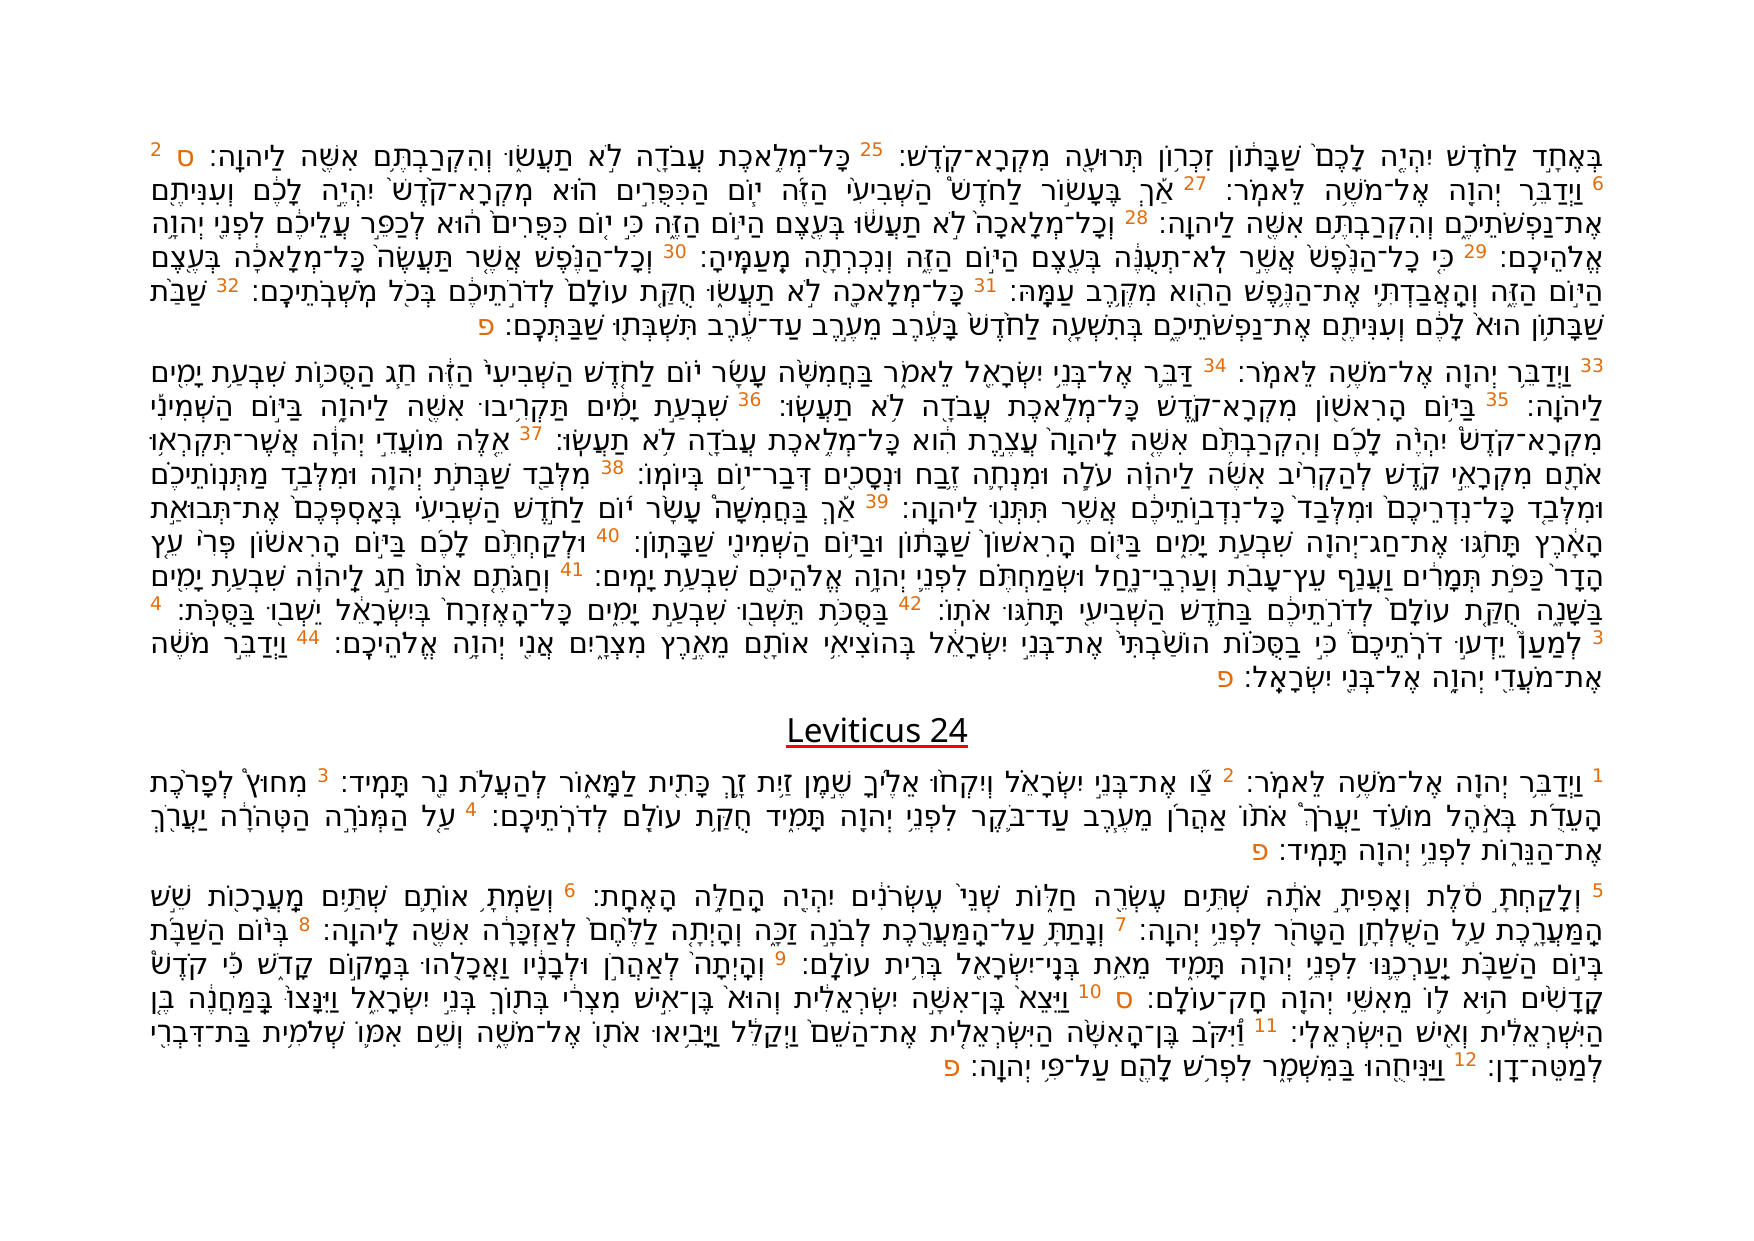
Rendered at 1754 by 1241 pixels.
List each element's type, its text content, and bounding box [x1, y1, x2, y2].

text Leviticus 24 [150, 707, 1604, 753]
text 9 וַיְדַבֵּ֥ר יְהוָ֖ה אֶל־מֹשֶׁ֥ה לֵּאמֹֽר׃ ‬‬‬10 דַּבֵּ֞ר אֶל־בְּנֵ֤י יִשְׂרָאֵל֙ וְאָמַרְתָּ֣ אֲלֵהֶ֔ם כִּֽי־תָבֹ֣אוּ אֶל־הָאָ֗רֶץ אֲשֶׁ֤ר אֲנִי֙ נֹתֵ֣ן לָכֶ֔ם וּקְצַרְתֶּ֖ם אֶת־קְצִירָ֑הּ וַהֲבֵאתֶ֥ם אֶת־עֹ֛מֶר רֵאשִׁ֥ית קְצִירְכֶ֖ם אֶל־הַכֹּהֵֽן׃ ‬‬‬11 וְהֵנִ֧יף אֶת־הָעֹ֛מֶר לִפְנֵ֥י יְהוָ֖ה לִֽרְצֹנְכֶ֑ם מִֽמָּחֳרַת֙ הַשַּׁבָּ֔ת יְנִיפֶ֖נּוּ הַכֹּהֵֽן׃ ‬‬‬12 וַעֲשִׂיתֶ֕ם בְּי֥וֹם הֲנִֽיפְכֶ֖ם אֶת־הָעֹ֑מֶר כֶּ֣בֶשׂ תָּמִ֧ים בֶּן־שְׁנָת֛וֹ לְעֹלָ֖ה לַיהוָֽה׃ ‬‬‬13 וּמִנְחָתוֹ֩ שְׁנֵ֨י עֶשְׂרֹנִ֜ים סֹ֣לֶת בְּלוּלָ֥ה בַשֶּׁ֛מֶן אִשֶּׁ֥ה לַיהוָ֖ה רֵ֣יחַ נִיחֹ֑חַ וְנִסְכֹּ֥ה יַ֖יִן רְבִיעִ֥ת הַהִֽין׃ ‬‬‬14 וְלֶחֶם֩ וְקָלִ֨י וְכַרְמֶ֜ל לֹ֣א תֹֽאכְל֗וּ עַד־עֶ֙צֶם֙ הַיּ֣וֹם הַזֶּ֔ה עַ֚ד הֲבִ֣יאֲכֶ֔ם אֶת־קָרְבַּ֖ן אֱלֹהֵיכֶ֑ם חֻקַּ֤ת עוֹלָם֙ לְדֹרֹ֣תֵיכֶ֔ם בְּכֹ֖ל מֹשְׁבֹֽתֵיכֶֽם׃ ס ‬‬‬15 וּסְפַרְתֶּ֤ם לָכֶם֙ מִמָּחֳרַ֣ת הַשַּׁבָּ֔ת מִיּוֹם֙ הֲבִ֣יאֲכֶ֔ם אֶת־עֹ֖מֶר הַתְּנוּפָ֑ה שֶׁ֥בַע שַׁבָּת֖וֹת תְּמִימֹ֥ת תִּהְיֶֽינָה׃ ‬‬‬16 עַ֣ד מִֽמָּחֳרַ֤ת הַשַּׁבָּת֙ הַשְּׁבִיעִ֔ת תִּסְפְּר֖וּ חֲמִשִּׁ֣ים י֑וֹם וְהִקְרַבְתֶּ֛ם מִנְחָ֥ה חֲדָשָׁ֖ה לַיהוָֽה׃ ‬‬‬17 מִמּוֹשְׁבֹ֨תֵיכֶ֜ם תָּבִ֣יאּוּ ׀ לֶ֣חֶם תְּנוּפָ֗ה שְׁ֚תַּיִם שְׁנֵ֣י עֶשְׂרֹנִ֔ים סֹ֣לֶת תִּהְיֶ֔ינָה חָמֵ֖ץ תֵּאָפֶ֑ינָה בִּכּוּרִ֖ים לֽ͏ַיהוָֽה׃ ‬‬‬18 וְהִקְרַבְתֶּ֣ם עַל־הַלֶּ֗חֶם שִׁבְעַ֨ת כְּבָשִׂ֤ים תְּמִימִם֙ בְּנֵ֣י שָׁנָ֔ה וּפַ֧ר בֶּן־בָּקָ֛ר אֶחָ֖ד וְאֵילִ֣ם שְׁנָ֑יִם יִהְי֤וּ עֹלָה֙ לַֽיהוָ֔ה וּמִנְחָתָם֙ וְנִסְכֵּיהֶ֔ם אִשֵּׁ֥ה רֵֽיחַ־נִיחֹ֖חַ לַיהוָֽה׃ ‬‬‬19 וַעֲשִׂיתֶ֛ם שְׂעִיר־עִזִּ֥ים אֶחָ֖ד לְחַטָּ֑את וּשְׁנֵ֧י כְבָשִׂ֛ים בְּנֵ֥י שָׁנָ֖ה לְזֶ֥בַח שְׁלָמִֽים׃ ‬‬‬20 וְהֵנִ֣יף הַכֹּהֵ֣ן ׀ אֹתָ֡ם עַל֩ לֶ֨חֶם הַבִּכּוּרִ֤ים תְּנוּפָה֙ לִפְנֵ֣י יְהוָ֔ה עַל־שְׁנֵ֖י כְּבָשִׂ֑ים קֹ֛דֶשׁ יִהְי֥וּ לַיהוָ֖ה לַכֹּהֵֽן׃ ‬‬‬21 וּקְרָאתֶ֞ם בְּעֶ֣צֶם ׀ הַיּ֣וֹם הַזֶּ֗ה מִֽקְרָא־קֹ֙דֶשׁ֙ יִהְיֶ֣ה לָכֶ֔ם כָּל־מְלֶ֥אכֶת עֲבֹדָ֖ה לֹ֣א תַעֲשׂ֑וּ חֻקַּ֥ת עוֹלָ֛ם בְּכָל־מוֹשְׁבֹ֥תֵיכֶ֖ם לְדֹרֹֽתֵיכֶֽם׃ ‬‬‬22 וּֽבְקֻצְרְכֶ֞ם אֶת־קְצִ֣יר אַרְצְכֶ֗ם לֹֽא־תְכַלֶּ֞ה פְּאַ֤ת שָֽׂדְךָ֙ בְּקֻצְרֶ֔ךָ וְלֶ֥קֶט קְצִירְךָ֖ לֹ֣א תְלַקֵּ֑ט לֶֽעָנִ֤י וְלַגֵּר֙ תַּעֲזֹ֣ב אֹתָ֔ם אֲנִ֖י יְהוָ֥ה אֱלֹהֵיכֶֽם׃ ס ‬‬‬23 וַיְדַבֵּ֥ר יְהוָ֖ה אֶל־מֹשֶׁ֥ה לֵּאמֹֽר׃ ‬‬‬24 דַּבֵּ֛ר אֶל־בְּנֵ֥י יִשְׂרָאֵ֖ל לֵאמֹ֑ר בַּחֹ֨דֶשׁ הַשְּׁבִיעִ֜י בְּאֶחָ֣ד לַחֹ֗דֶשׁ יִהְיֶ֤ה לָכֶם֙ שַׁבָּת֔וֹן זִכְר֥וֹן תְּרוּעָ֖ה מִקְרָא־קֹֽדֶשׁ׃ ‬‬‬25 כָּל־מְלֶ֥אכֶת עֲבֹדָ֖ה לֹ֣א תַעֲשׂ֑וּ וְהִקְרַבְתֶּ֥ם אִשֶּׁ֖ה לַיהוָֽה׃ ס ‬‬‬26 וַיְדַבֵּ֥ר יְהוָ֖ה אֶל־מֹשֶׁ֥ה לֵּאמֹֽר׃ ‬‬‬27 אַ֡ךְ בֶּעָשׂ֣וֹר לַחֹדֶשׁ֩ הַשְּׁבִיעִ֨י הַזֶּ֜ה י֧וֹם הַכִּפֻּרִ֣ים ה֗וּא מִֽקְרָא־קֹ֙דֶשׁ֙ יִהְיֶ֣ה לָכֶ֔ם וְעִנִּיתֶ֖ם אֶת־נַפְשֹׁתֵיכֶ֑ם וְהִקְרַבְתֶּ֥ם אִשֶּׁ֖ה לַיהוָֽה׃ ‬‬‬28 וְכָל־מְלָאכָה֙ לֹ֣א תַעֲשׂ֔וּ בְּעֶ֖צֶם הַיּ֣וֹם הַזֶּ֑ה כִּ֣י י֤וֹם כִּפֻּרִים֙ ה֔וּא לְכַפֵּ֣ר עֲלֵיכֶ֔ם לִפְנֵ֖י יְהוָ֥ה אֱלֹהֵיכֶֽם׃ ‬‬‬29 כִּ֤י כָל־הַנֶּ֙פֶשׁ֙ אֲשֶׁ֣ר לֹֽא־תְעֻנֶּ֔ה בְּעֶ֖צֶם הַיּ֣וֹם הַזֶּ֑ה וְנִכְרְתָ֖ה מֵֽעַמֶּֽיהָ׃ ‬‬‬30 וְכָל־הַנֶּ֗פֶשׁ אֲשֶׁ֤ר תַּעֲשֶׂה֙ כָּל־מְלָאכָ֔ה בְּעֶ֖צֶם הַיּ֣וֹם הַזֶּ֑ה וְהַֽאֲבַדְתִּ֛י אֶת־הַנֶּ֥פֶשׁ הַהִ֖וא מִקֶּ֥רֶב עַמָּֽהּ׃ ‬‬‬31 כָּל־מְלָאכָ֖ה לֹ֣א תַעֲשׂ֑וּ חֻקַּ֤ת עוֹלָם֙ לְדֹרֹ֣תֵיכֶ֔ם בְּכֹ֖ל מֹֽשְׁבֹֽתֵיכֶֽם׃ ‬‬‬32 שַׁבַּ֨ת שַׁבָּת֥וֹן הוּא֙ לָכֶ֔ם וְעִנִּיתֶ֖ם אֶת־נַפְשֹׁתֵיכֶ֑ם בְּתִשְׁעָ֤ה לַחֹ֙דֶשׁ֙ בָּעֶ֔רֶב מֵעֶ֣רֶב עַד־עֶ֔רֶב תִּשְׁבְּת֖וּ שַׁבַּתְּכֶֽם׃ פ ‬‬‬‬‬‬‬‬‬‬‬‬‬‬‬‬‬‬‬‬‬‬‬‬‬‬‬ [150, 139, 1604, 343]
text 5 וְלָקַחְתָּ֣ סֹ֔לֶת וְאָפִיתָ֣ אֹתָ֔הּ שְׁתֵּ֥ים עֶשְׂרֵ֖ה חַלּ֑וֹת שְׁנֵי֙ עֶשְׂרֹנִ֔ים יִהְיֶ֖ה הַֽחַלָּ֥ה הָאֶחָֽת׃ ‬‬‬6 וְשַׂמְתָּ֥ אוֹתָ֛ם שְׁתַּ֥יִם מַֽעֲרָכ֖וֹת שֵׁ֣שׁ הַֽמַּעֲרָ֑כֶת עַ֛ל הַשֻּׁלְחָ֥ן הַטָּהֹ֖ר לִפְנֵ֥י יְהוָֽה׃ ‬‬‬7 וְנָתַתָּ֥ עַל־הַֽמַּעֲרֶ֖כֶת לְבֹנָ֣ה זַכָּ֑ה וְהָיְתָ֤ה לַלֶּ֙חֶם֙ לְאַזְכָּרָ֔ה אִשֶּׁ֖ה לַֽיהוָֽה׃ ‬‬‬8 בְּי֨וֹם הַשַּׁבָּ֜ת בְּי֣וֹם הַשַּׁבָּ֗ת יַֽעַרְכֶ֛נּוּ לִפְנֵ֥י יְהוָ֖ה תָּמִ֑יד מֵאֵ֥ת בְּנֵֽי־יִשְׂרָאֵ֖ל בְּרִ֥ית עוֹלָֽם׃ ‬‬‬9 וְהָֽיְתָה֙ לְאַהֲרֹ֣ן וּלְבָנָ֔יו וַאֲכָלֻ֖הוּ בְּמָק֣וֹם קָדֹ֑שׁ כִּ֡י קֹדֶשׁ֩ קֽ͏ָדָשִׁ֨ים ה֥וּא ל֛וֹ מֵאִשֵּׁ֥י יְהוָ֖ה חָק־עוֹלָֽם׃ ס ‬‬‬10 וַיֵּצֵא֙ בֶּן־אִשָּׁ֣ה יִשְׂרְאֵלִ֔ית וְהוּא֙ בֶּן־אִ֣ישׁ מִצְרִ֔י בְּת֖וֹךְ בְּנֵ֣י יִשְׂרָאֵ֑ל וַיִּנָּצוּ֙ בַּֽמַּחֲנֶ֔ה בֶּ֚ן הַיִּשְׁרְאֵלִ֔ית וְאִ֖ישׁ הַיִּשְׂרְאֵלִֽי׃ ‬‬‬11 וַ֠יִּקֹּב בֶּן־הָֽאִשָּׁ֨ה הַיִּשְׂרְאֵלִ֤ית אֶת־הַשֵּׁם֙ וַיְקַלֵּ֔ל וַיָּבִ֥יאוּ אֹת֖וֹ אֶל־מֹשֶׁ֑ה וְשֵׁ֥ם אִמּ֛וֹ שְׁלֹמִ֥ית בַּת־דִּבְרִ֖י לְמַטֵּה־דָֽן׃ ‬‬‬12 וַיַּנִּיחֻ֖הוּ בַּמִּשְׁמָ֑ר לִפְרֹ֥שׁ לָהֶ֖ם עַל־פִּ֥י יְהוָֽה׃ פ ‬‬‬‬‬‬‬‬‬‬‬ [150, 879, 1604, 1083]
text 33 וַיְדַבֵּ֥ר יְהוָ֖ה אֶל־מֹשֶׁ֥ה לֵּאמֹֽר׃ ‬‬‬34 דַּבֵּ֛ר אֶל־בְּנֵ֥י יִשְׂרָאֵ֖ל לֵאמֹ֑ר בַּחֲמִשָּׁ֨ה עָשָׂ֜ר י֗וֹם לַחֹ֤דֶשׁ הַשְּׁבִיעִי֙ הַזֶּ֔ה חַ֧ג הַסֻּכּ֛וֹת שִׁבְעַ֥ת יָמִ֖ים לַיהֹוָֽה׃ ‬‬‬35 בַּיּ֥וֹם הָרִאשׁ֖וֹן מִקְרָא־קֹ֑דֶשׁ כָּל־מְלֶ֥אכֶת עֲבֹדָ֖ה לֹ֥א תַעֲשֽׂוּ׃ ‬‬‬36 שִׁבְעַ֣ת יָמִ֔ים תַּקְרִ֥יבוּ אִשֶּׁ֖ה לַיהוָ֑ה בַּיּ֣וֹם הַשְּׁמִינִ֡י מִקְרָא־קֹדֶשׁ֩ יִהְיֶ֨ה לָכֶ֜ם וְהִקְרַבְתֶּ֨ם אִשֶּׁ֤ה לַֽיהוָה֙ עֲצֶ֣רֶת הִ֔וא כָּל־מְלֶ֥אכֶת עֲבֹדָ֖ה לֹ֥א תַעֲשֽׂוּ׃ ‬‬‬37 אֵ֚לֶּה מוֹעֲדֵ֣י יְהוָ֔ה אֲשֶׁר־תִּקְרְא֥וּ אֹתָ֖ם מִקְרָאֵ֣י קֹ֑דֶשׁ לְהַקְרִ֨יב אִשֶּׁ֜ה לַיהוָ֗ה עֹלָ֧ה וּמִנְחָ֛ה זֶ֥בַח וּנְסָכִ֖ים דְּבַר־י֥וֹם בְּיוֹמֽוֹ׃ ‬‬‬38 מִלְּבַ֖ד שַׁבְּתֹ֣ת יְהוָ֑ה וּמִלְּבַ֣ד מַתְּנֽוֹתֵיכֶ֗ם וּמִלְּבַ֤ד כָּל־נִדְרֵיכֶם֙ וּמִלְּבַד֙ כָּל־נִדְב֣וֹתֵיכֶ֔ם אֲשֶׁ֥ר תִּתְּנ֖וּ לַיהוָֽה׃ ‬‬‬39 אַ֡ךְ בַּחֲמִשָּׁה֩ עָשָׂ֨ר י֜וֹם לַחֹ֣דֶשׁ הַשְּׁבִיעִ֗י בְּאָסְפְּכֶם֙ אֶת־תְּבוּאַ֣ת הָאָ֔רֶץ תָּחֹ֥גּוּ אֶת־חַג־יְהוָ֖ה שִׁבְעַ֣ת יָמִ֑ים בַּיּ֤וֹם הָֽרִאשׁוֹן֙ שַׁבָּת֔וֹן וּבַיּ֥וֹם הַשְּׁמִינִ֖י שַׁבָּתֽוֹן׃ ‬‬‬40 וּלְקַחְתֶּ֨ם לָכֶ֜ם בַּיּ֣וֹם הָרִאשׁ֗וֹן פְּרִ֨י עֵ֤ץ הָדָר֙ כַּפֹּ֣ת תְּמָרִ֔ים וַעֲנַ֥ף עֵץ־עָבֹ֖ת וְעַרְבֵי־נָ֑חַל וּשְׂמַחְתֶּ֗ם לִפְנֵ֛י יְהוָ֥ה אֱלֹהֵיכֶ֖ם שִׁבְעַ֥ת יָמִֽים׃ ‬‬‬41 וְחַגֹּתֶ֤ם אֹתוֹ֙ חַ֣ג לַֽיהוָ֔ה שִׁבְעַ֥ת יָמִ֖ים בַּשָּׁנָ֑ה חֻקַּ֤ת עוֹלָם֙ לְדֹרֹ֣תֵיכֶ֔ם בַּחֹ֥דֶשׁ הַשְּׁבִיעִ֖י תָּחֹ֥גּוּ אֹתֽוֹ׃ ‬‬‬42 בַּסֻּכֹּ֥ת תֵּשְׁב֖וּ שִׁבְעַ֣ת יָמִ֑ים כָּל־הָֽאֶזְרָח֙ בְּיִשְׂרָאֵ֔ל יֵשְׁב֖וּ בַּסֻּכֹּֽת׃ ‬‬‬43 לְמַעַן֮ יֵדְע֣וּ דֹרֹֽתֵיכֶם֒ כִּ֣י בַסֻּכּ֗וֹת הוֹשַׁ֙בְתִּי֙ אֶת־בְּנֵ֣י יִשְׂרָאֵ֔ל בְּהוֹצִיאִ֥י אוֹתָ֖ם מֵאֶ֣רֶץ מִצְרָ֑יִם אֲנִ֖י יְהוָ֥ה אֱלֹהֵיכֶֽם׃ ‬‬‬44 וַיְדַבֵּ֣ר מֹשֶׁ֔ה אֶת־מֹעֲדֵ֖י יְהוָ֑ה אֶל־בְּנֵ֖י יִשְׂרָאֵֽל׃ פ ‬‬‬‬‬‬‬‬‬‬‬‬‬‬‬ [150, 355, 1604, 695]
text 1 וַיְדַבֵּ֥ר יְהוָ֖ה אֶל־מֹשֶׁ֥ה לֵּאמֹֽר׃ 2 צַ֞ו אֶת־בְּנֵ֣י יִשְׂרָאֵ֗ל וְיִקְח֨וּ אֵלֶ֜יךָ שֶׁ֣מֶן זַ֥יִת זָ֛ךְ כָּתִ֖ית לַמָּא֑וֹר לְהַעֲלֹ֥ת נֵ֖ר תָּמִֽיד׃ ‬‬‬3 מִחוּץ֩ לְפָרֹ֨כֶת הָעֵדֻ֜ת בְּאֹ֣הֶל מוֹעֵ֗ד יַעֲרֹךְ֩ אֹת֨וֹ אַהֲרֹ֜ן מֵעֶ֧רֶב עַד־בֹּ֛קֶר לִפְנֵ֥י יְהוָ֖ה תָּמִ֑יד חֻקַּ֥ת עוֹלָ֖ם לְדֹרֹֽתֵיכֶֽם׃ ‬‬‬4 עַ֚ל הַמְּנֹרָ֣ה הַטְּהֹרָ֔ה יַעֲרֹ֖ךְ אֶת־הַנֵּר֑וֹת לִפְנֵ֥י יְהוָ֖ה תָּמִֽיד׃ פ ‬‬‬‬‬‬ [150, 765, 1604, 867]
